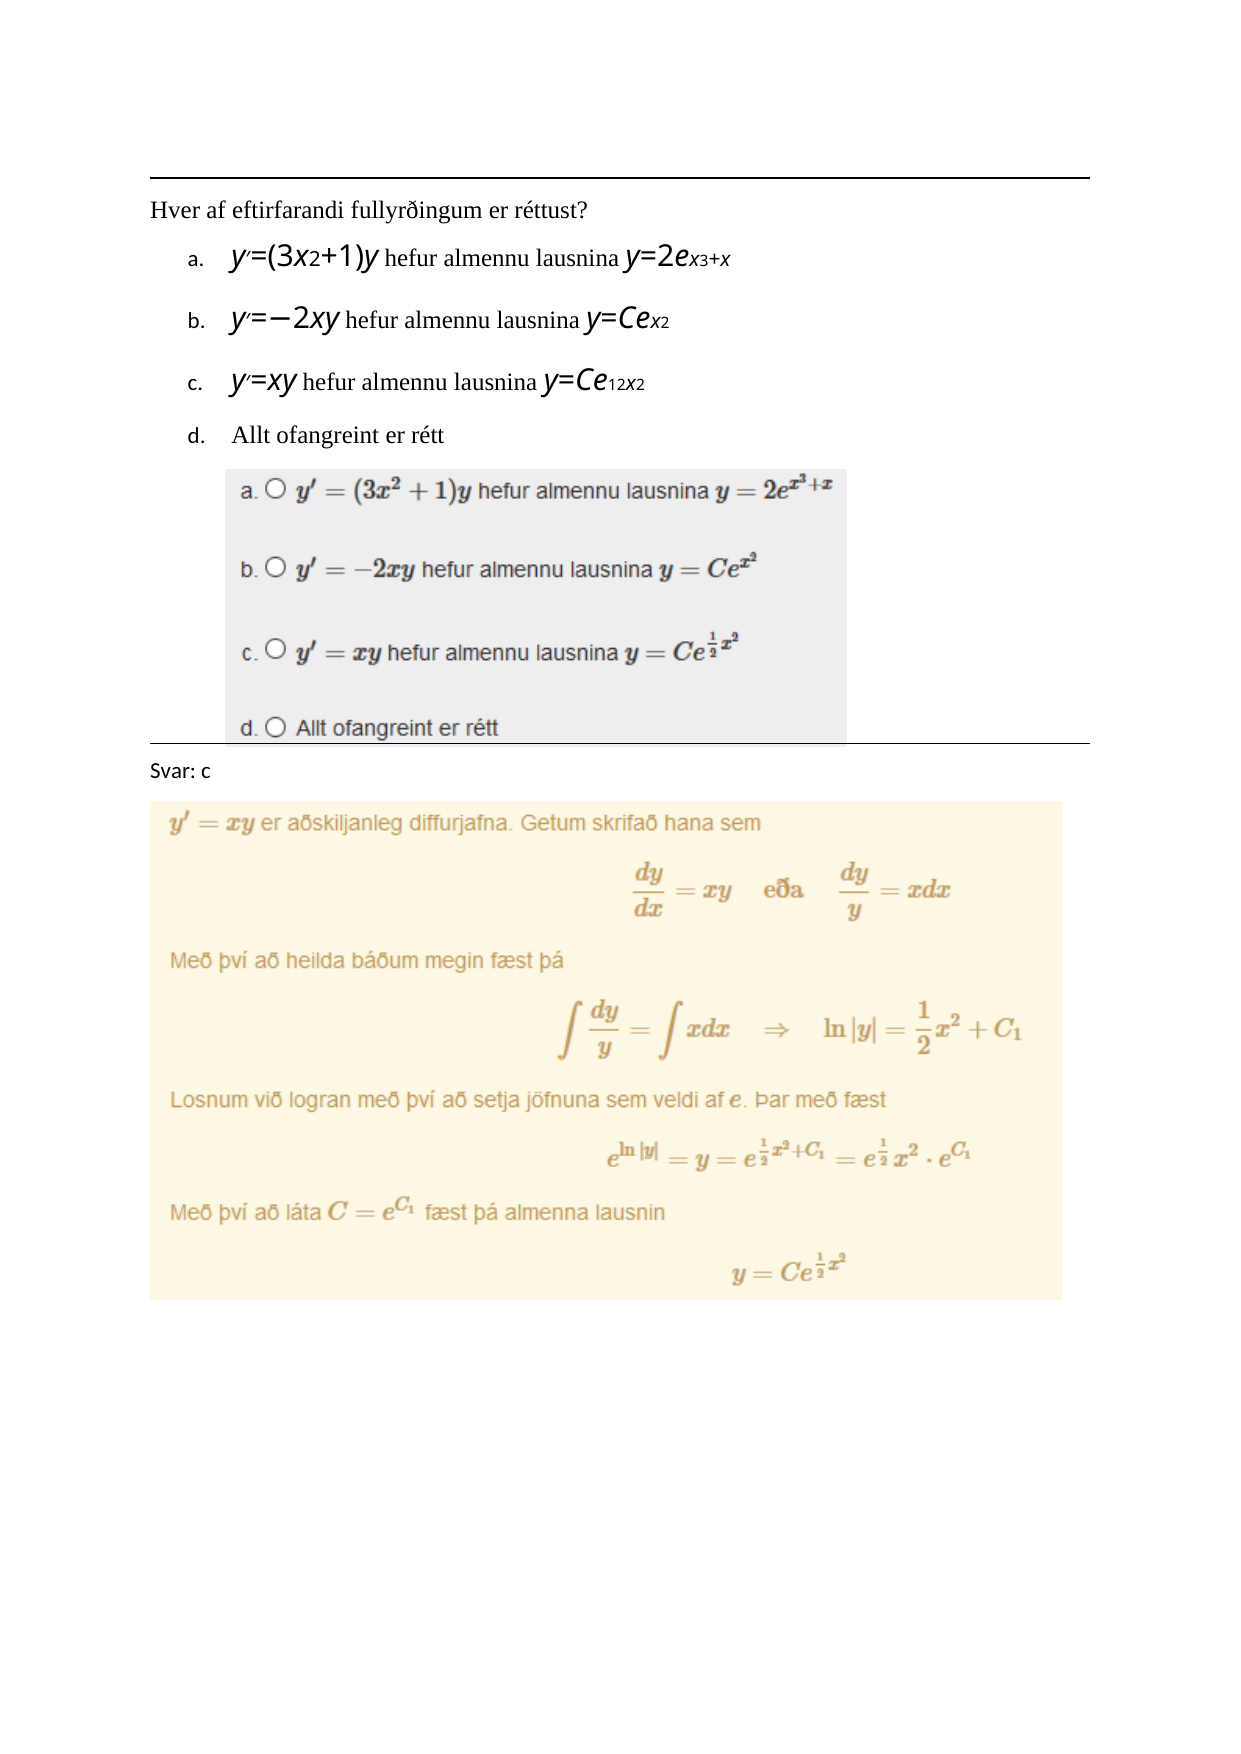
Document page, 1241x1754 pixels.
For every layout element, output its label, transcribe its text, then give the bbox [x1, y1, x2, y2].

list y′=(3x2+1)y hefur almennu lausnina y=2ex3+x [187, 234, 1090, 275]
text Hver af eftirfarandi fullyrðingum er réttust? [150, 195, 1090, 223]
list y′=−2xy hefur almennu lausnina y=Cex2 [187, 296, 1090, 337]
picture [225, 469, 847, 743]
list Allt ofangreint er rétt [187, 420, 1090, 449]
picture [150, 801, 1063, 1300]
text Svar: c [150, 757, 1090, 785]
list y′=xy hefur almennu lausnina y=Ce12x2 [187, 358, 1090, 399]
